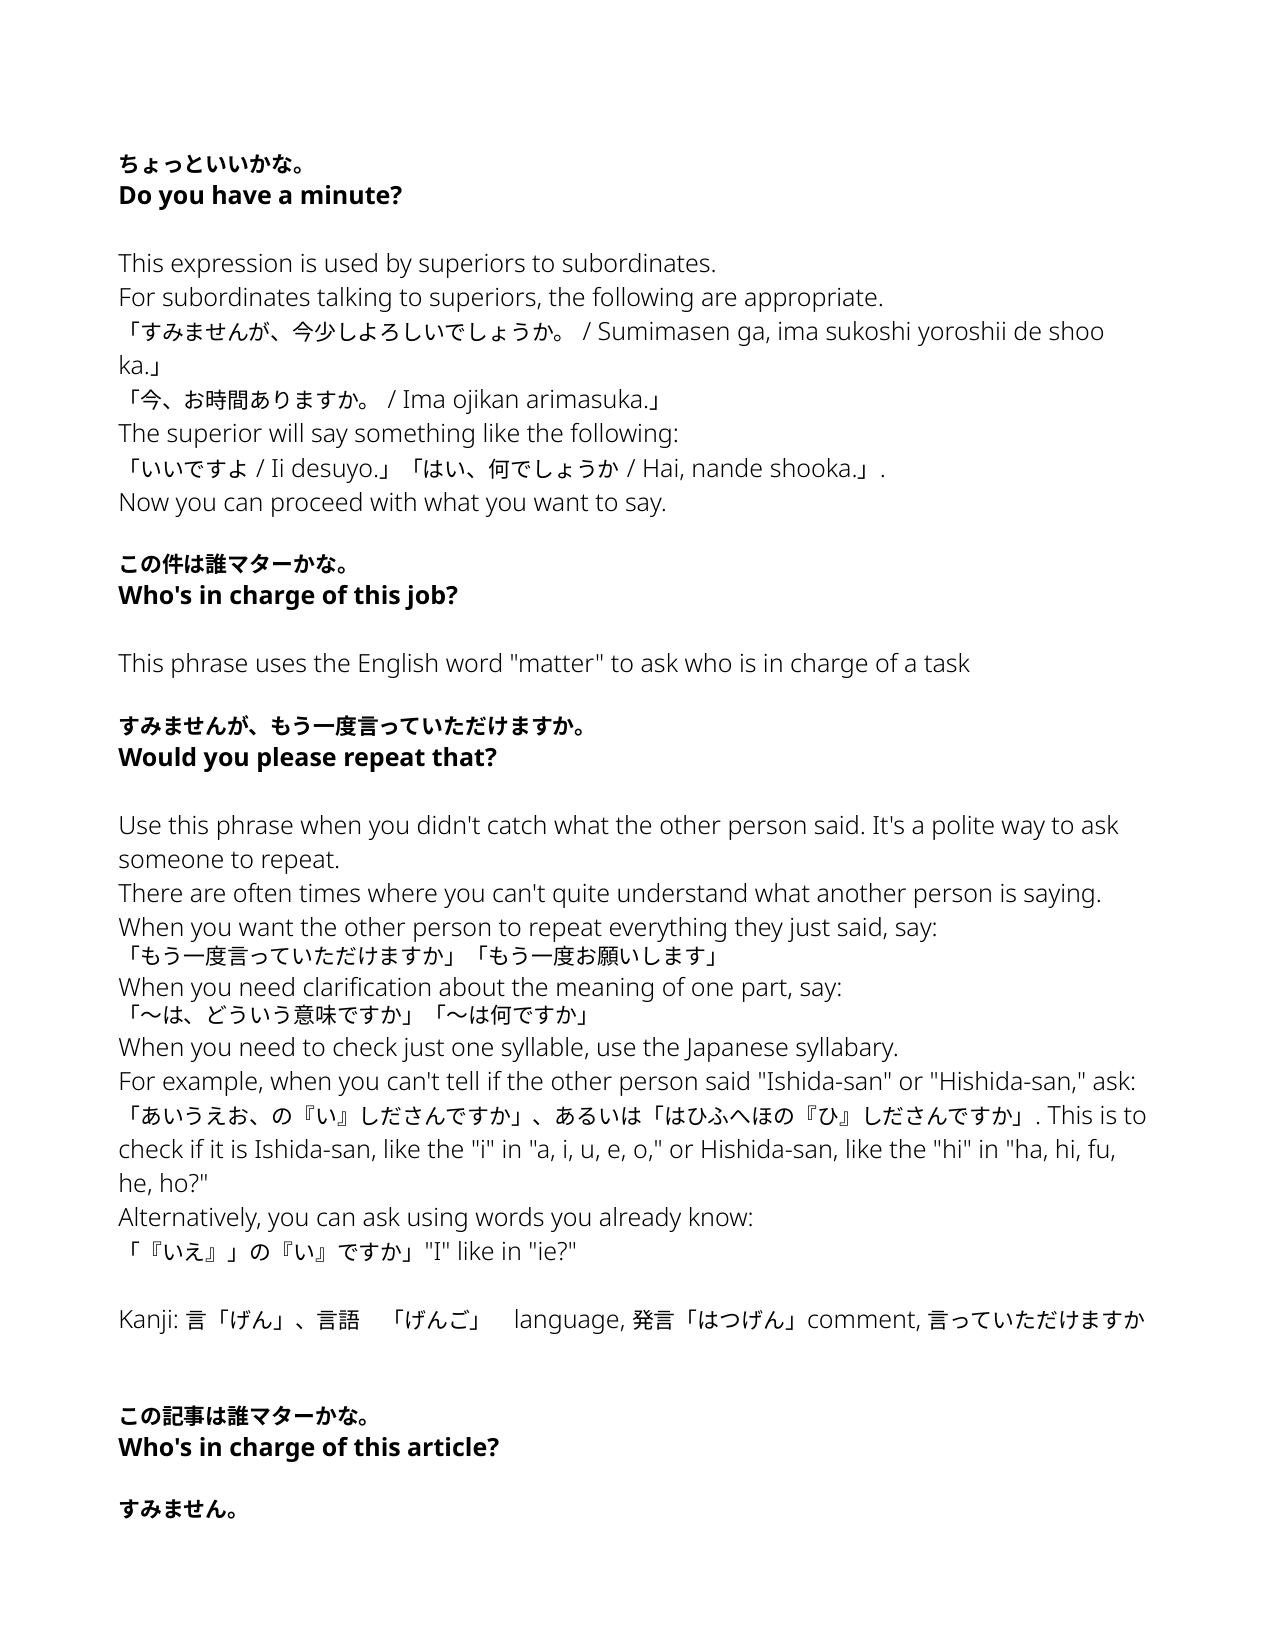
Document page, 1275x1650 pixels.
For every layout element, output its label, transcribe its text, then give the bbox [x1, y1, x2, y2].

text この件は誰マターかな。 [118, 552, 1157, 578]
text すみません。 [118, 1497, 1157, 1523]
text この記事は誰マターかな。 [118, 1404, 1157, 1429]
text Do you have a minute? [118, 178, 1157, 212]
text 「あいうえお、の『い』しださんですか」、あるいは「はひふへほの『ひ』しださんですか」. This is to check if it is Ishida-san, like the "i" in "a, i, u, e, o," or Hishida-san, like the "hi" in "ha, hi, fu, he, ho?" [118, 1097, 1157, 1199]
text For subordinates talking to superiors, the following are appropriate. [118, 280, 1157, 314]
text For example, when you can't tell if the other person said "Ishida-san" or "Hishida-san," ask: [118, 1063, 1157, 1097]
text Kanji: 言「げん」、言語 「げんご」 language, 発言「はつげん」comment, 言っていただけますか [118, 1302, 1157, 1336]
text Alternatively, you can ask using words you already know: [118, 1199, 1157, 1233]
text There are often times where you can't quite understand what another person is saying. [118, 876, 1157, 910]
text 「すみませんが、今少しよろしいでしょうか。 / Sumimasen ga, ima sukoshi yoroshii de shoo ka.」 [118, 314, 1157, 382]
text Now you can proceed with what you want to say. [118, 484, 1157, 518]
text When you need clarification about the meaning of one part, say: [118, 969, 1157, 1004]
text Would you please repeat that? [118, 740, 1157, 774]
text Who's in charge of this job? [118, 578, 1157, 612]
text When you want the other person to repeat everything they just said, say: [118, 910, 1157, 944]
text The superior will say something like the following: [118, 416, 1157, 450]
text 「今、お時間ありますか。 / Ima ojikan arimasuka.」 [118, 382, 1157, 416]
text Use this phrase when you didn't catch what the other person said. It's a polite way to ask someone to repeat. [118, 808, 1157, 876]
text 「『いえ』」の『い』ですか」"I" like in "ie?" [118, 1233, 1157, 1268]
text 「～は、どういう意味ですか」「～は何ですか」 [118, 1004, 1157, 1029]
text 「もう一度言っていただけますか」「もう一度お願いします」 [118, 944, 1157, 969]
text すみませんが、もう一度言っていただけますか。 [118, 714, 1157, 740]
text When you need to check just one syllable, use the Japanese syllabary. [118, 1029, 1157, 1063]
text Who's in charge of this article? [118, 1429, 1157, 1463]
text 「いいですよ / Ii desuyo.」「はい、何でしょうか / Hai, nande shooka.」. [118, 450, 1157, 484]
text ちょっといいかな。 [118, 152, 1157, 178]
text This phrase uses the English word "matter" to ask who is in charge of a task [118, 646, 1157, 680]
text This expression is used by superiors to subordinates. [118, 246, 1157, 280]
